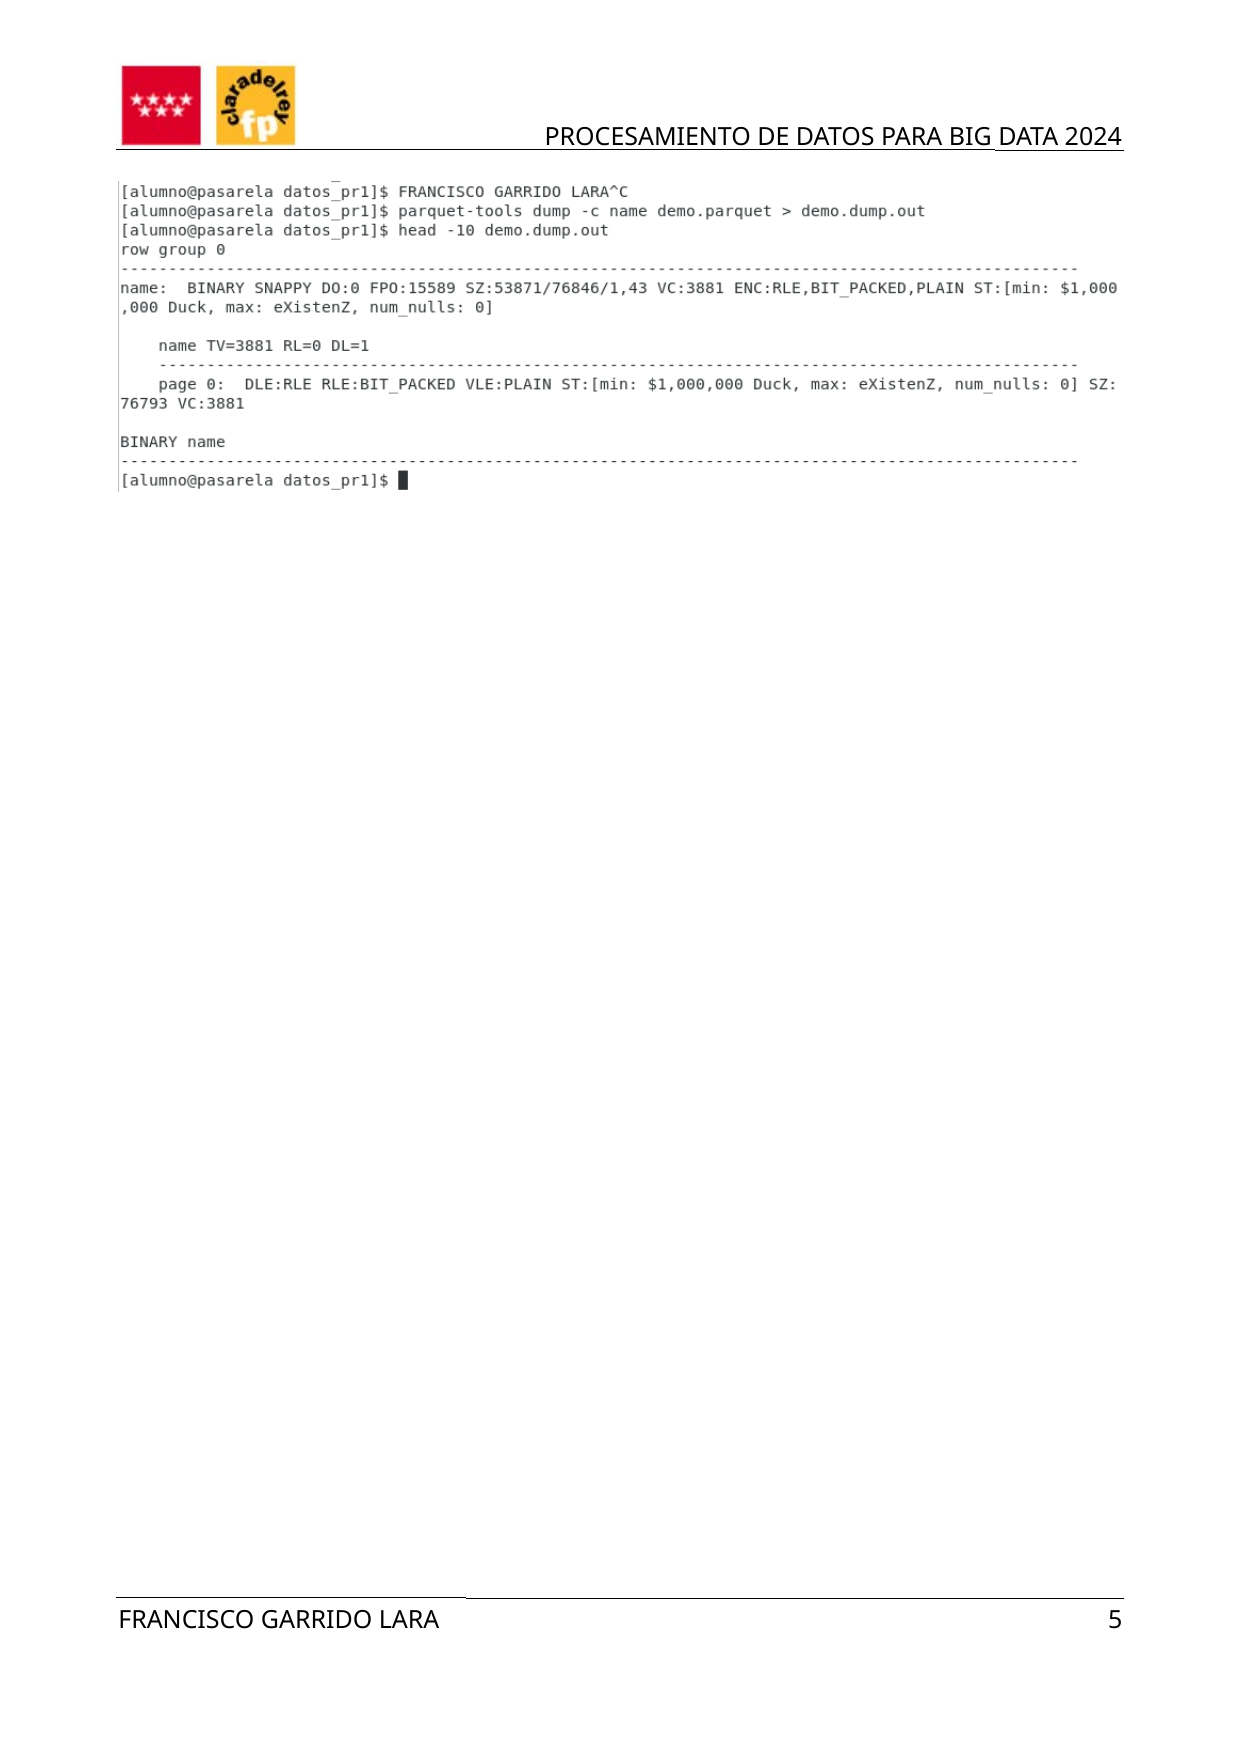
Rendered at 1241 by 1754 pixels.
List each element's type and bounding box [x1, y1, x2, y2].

picture [116, 60, 299, 149]
picture [118, 181, 1123, 492]
